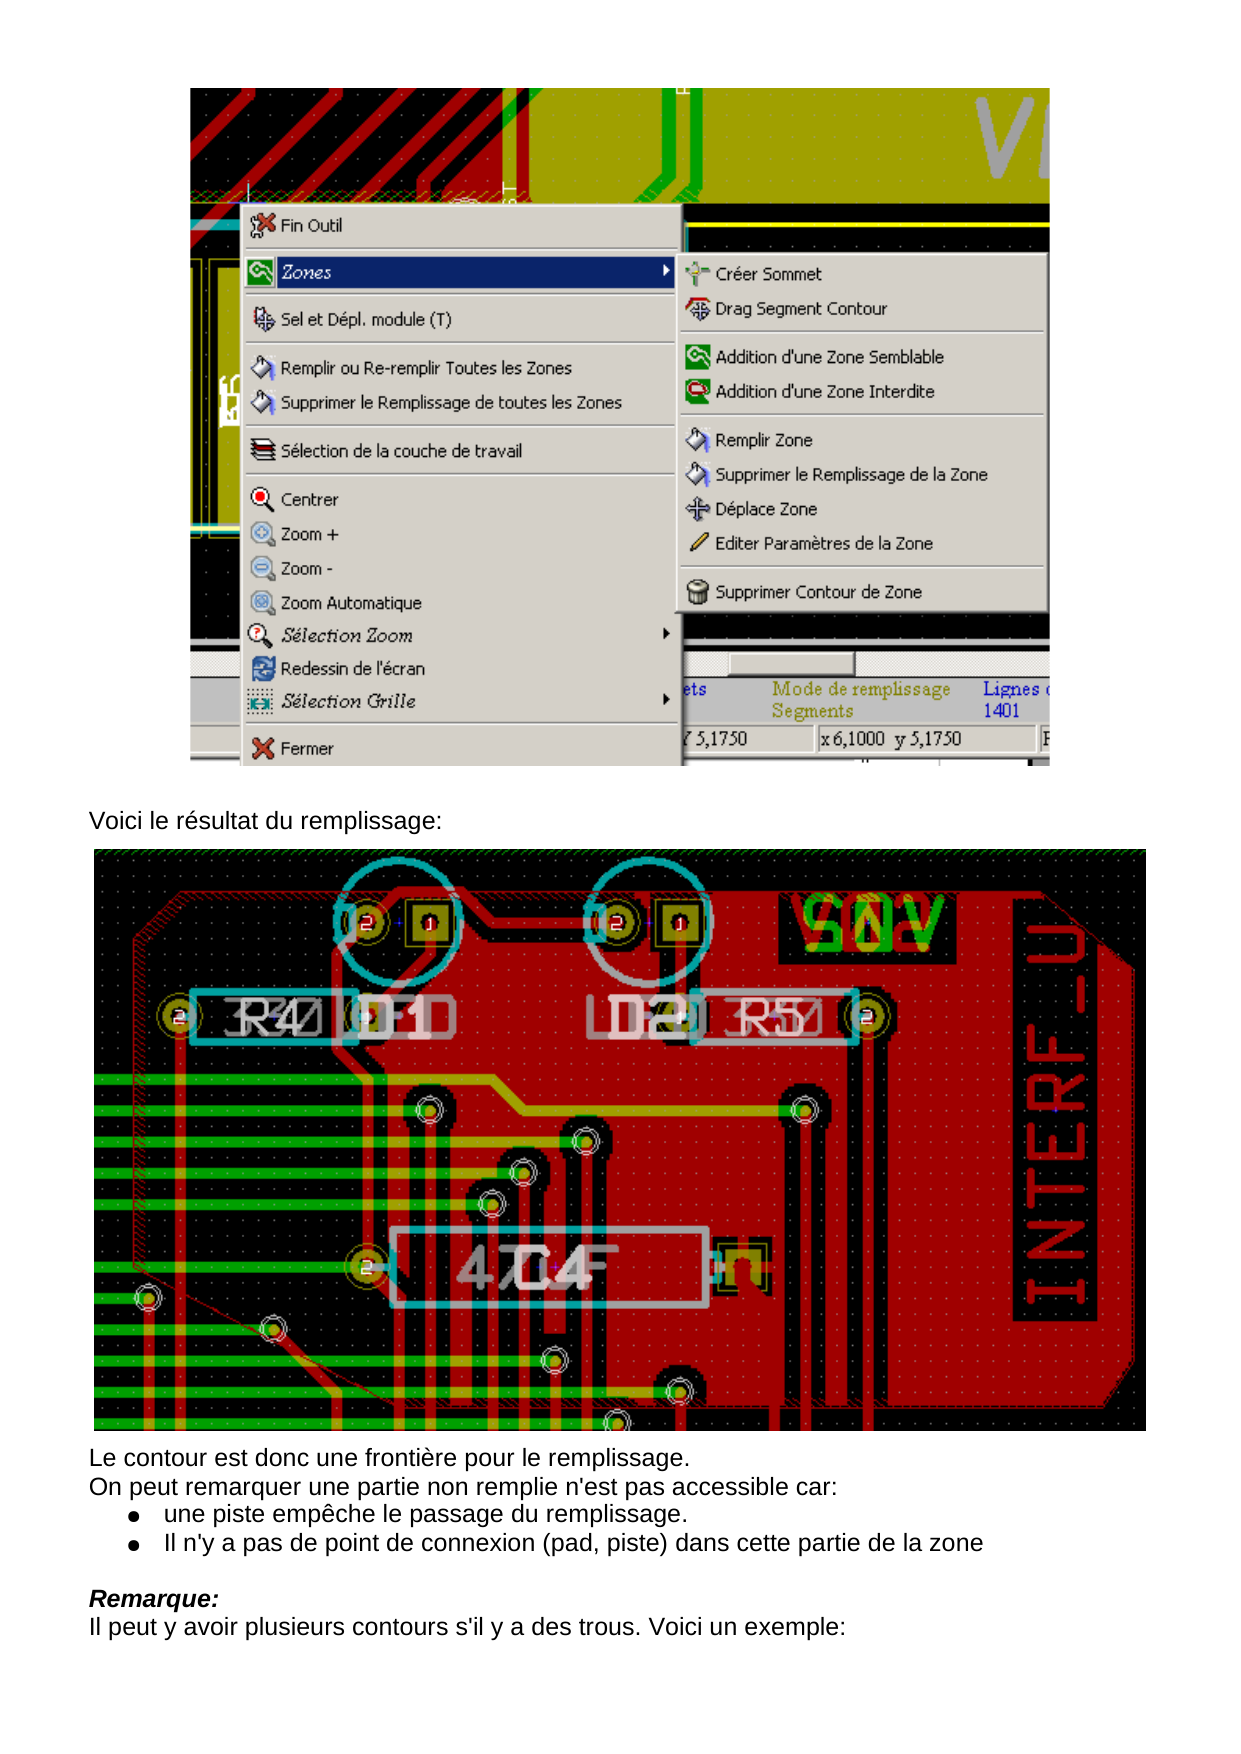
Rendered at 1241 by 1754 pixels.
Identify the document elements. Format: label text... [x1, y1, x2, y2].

text Voici le résultat du remplissage: [88, 807, 1152, 835]
text On peut remarquer une partie non remplie n'est pas accessible car: [88, 1472, 1152, 1500]
text Il peut y avoir plusieurs contours s'il y a des trous. Voici un exemple: [88, 1612, 1152, 1641]
picture [94, 849, 1146, 1431]
list une piste empêche le passage du remplissage. [126, 1500, 1152, 1528]
list Il n'y a pas de point de connexion (pad, piste) dans cette partie de la zone [126, 1528, 1152, 1556]
text Remarque: [88, 1584, 1152, 1612]
picture [190, 88, 1050, 766]
text Le contour est donc une frontière pour le remplissage. [88, 1444, 1152, 1472]
